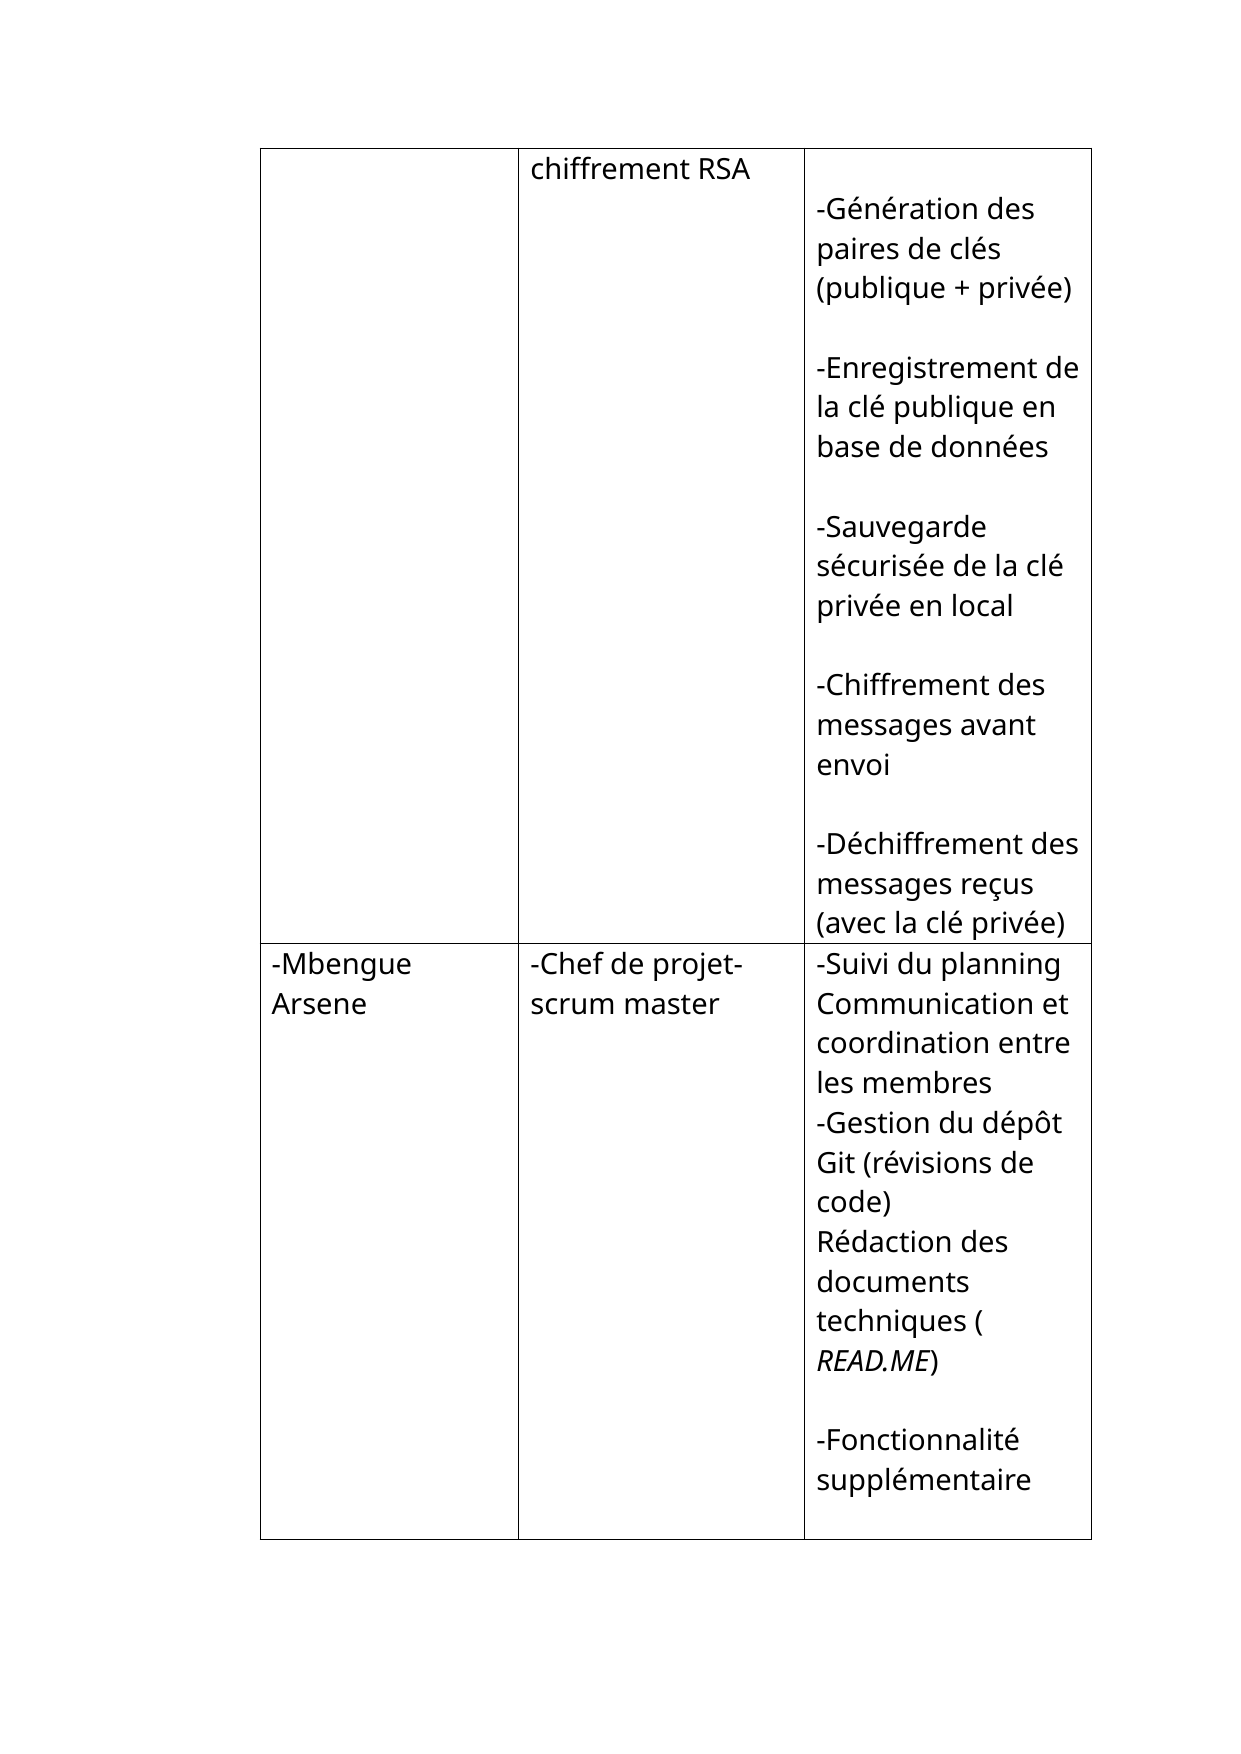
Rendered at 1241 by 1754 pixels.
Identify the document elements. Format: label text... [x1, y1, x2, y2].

table_cell chiffrement RSA [519, 149, 804, 942]
table_cell -Génération des paires de clés (publique + privée) -Enregistrement de la clé publique en base de données -Sauvegarde sécurisée de la clé privée en local -Chiffrement des messages avant envoi -Déchiffrement des messages reçus (avec la clé privée) [805, 149, 1091, 942]
table_cell [261, 149, 518, 942]
table_cell -Chef de projet- scrum master [519, 944, 804, 1539]
table_cell -Suivi du planning Communication et coordination entre les membres -Gestion du dépôt Git (révisions de code) Rédaction des documents techniques ( READ.ME) -Fonctionnalité supplémentaire [805, 944, 1091, 1539]
table_cell -Mbengue Arsene [261, 944, 518, 1539]
